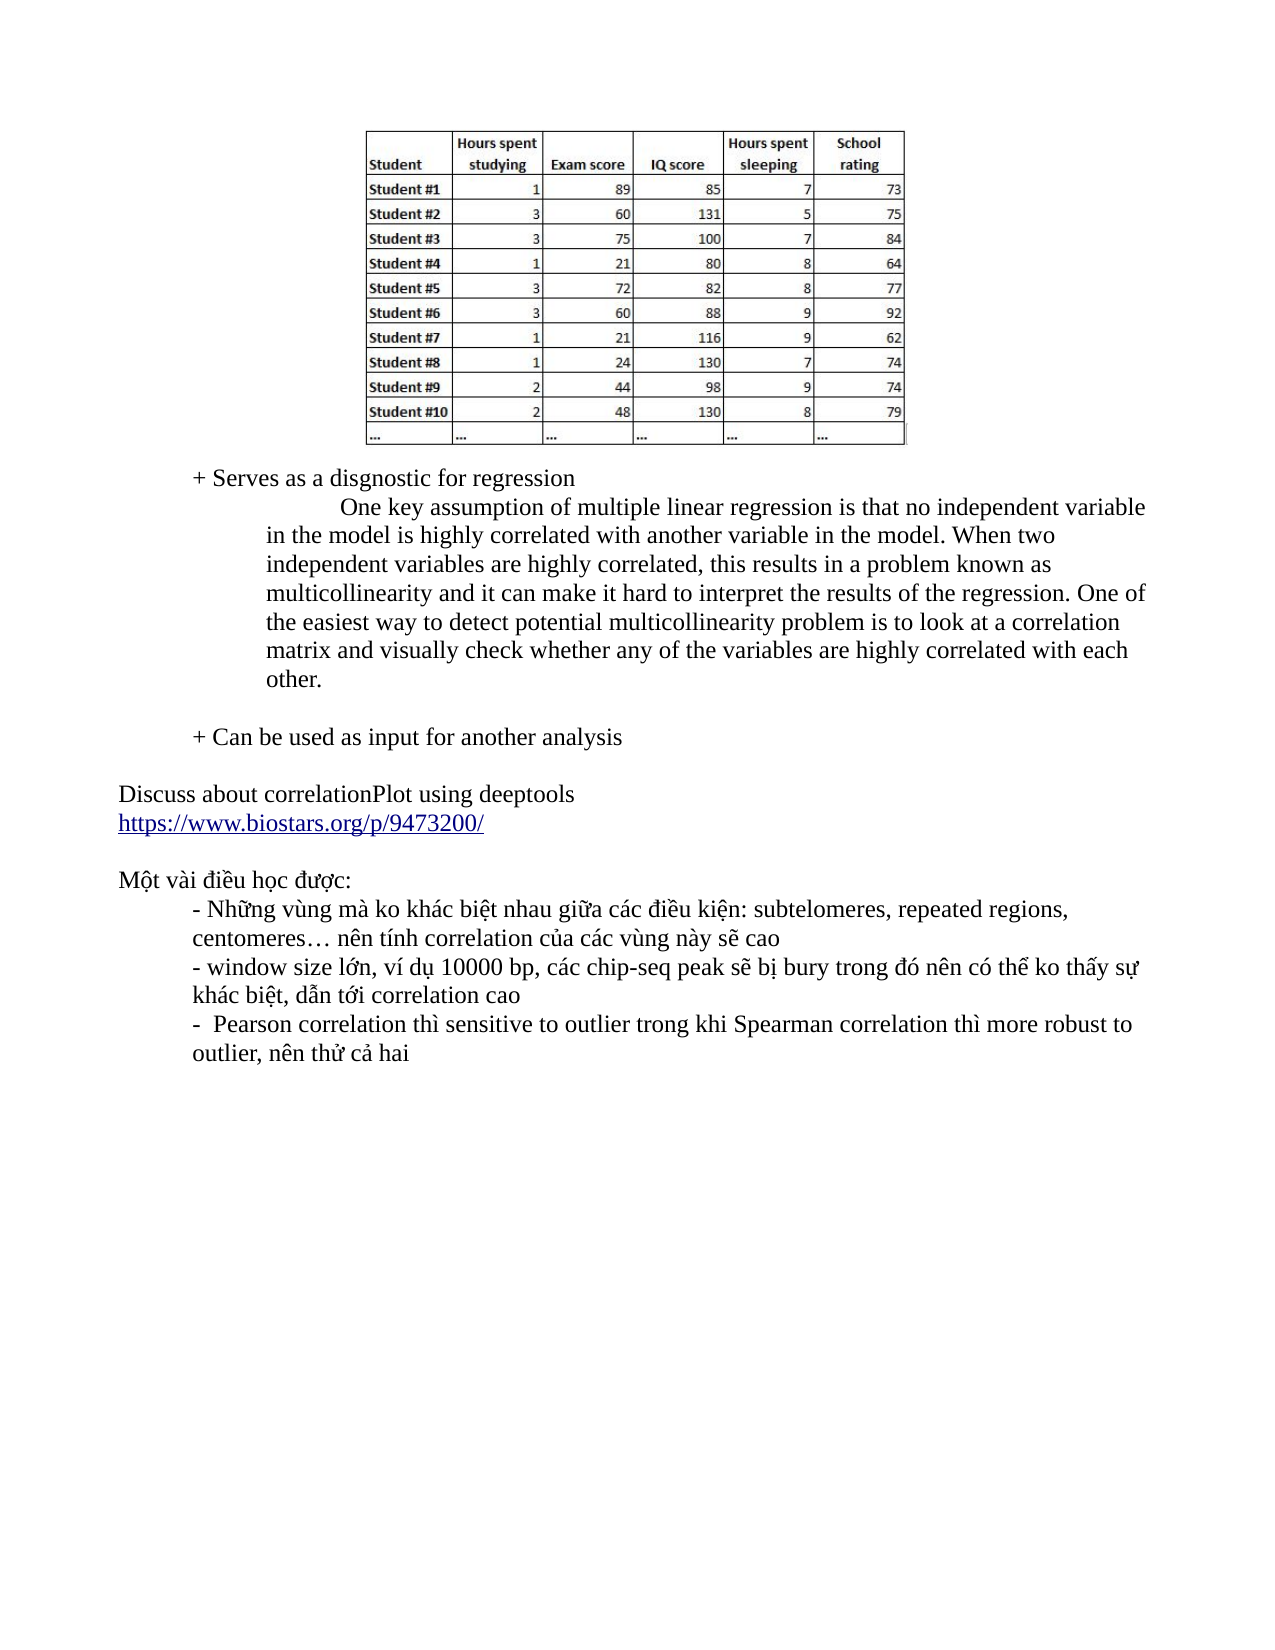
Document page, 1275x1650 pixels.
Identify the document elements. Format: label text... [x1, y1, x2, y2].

text - window size lớn, ví dụ 10000 bp, các chip-seq peak sẽ bị bury trong đó nên có thể ko thấy sự khác biệt, dẫn tới correlation cao [118, 952, 1157, 1009]
text Một vài điều học được: [118, 866, 1157, 894]
text https://www.biostars.org/p/9473200/ [118, 808, 1157, 837]
text - Những vùng mà ko khác biệt nhau giữa các điều kiện: subtelomeres, repeated regions, centomeres… nên tính correlation của các vùng này sẽ cao [118, 894, 1157, 952]
text One key assumption of multiple linear regression is that no independent variable in the model is highly correlated with another variable in the model. When two independent variables are highly correlated, this results in a problem known as multicollinearity and it can make it hard to interpret the results of the regression. One of the easiest way to detect potential multicollinearity problem is to look at a correlation matrix and visually check whether any of the variables are highly correlated with each other. [266, 492, 1157, 693]
picture [353, 118, 922, 461]
text Discuss about correlationPlot using deeptools [118, 779, 1157, 808]
text + Serves as a disgnostic for regression [118, 463, 1157, 492]
text - Pearson correlation thì sensitive to outlier trong khi Spearman correlation thì more robust to outlier, nên thử cả hai [118, 1009, 1157, 1067]
text + Can be used as input for another analysis [118, 722, 1157, 751]
